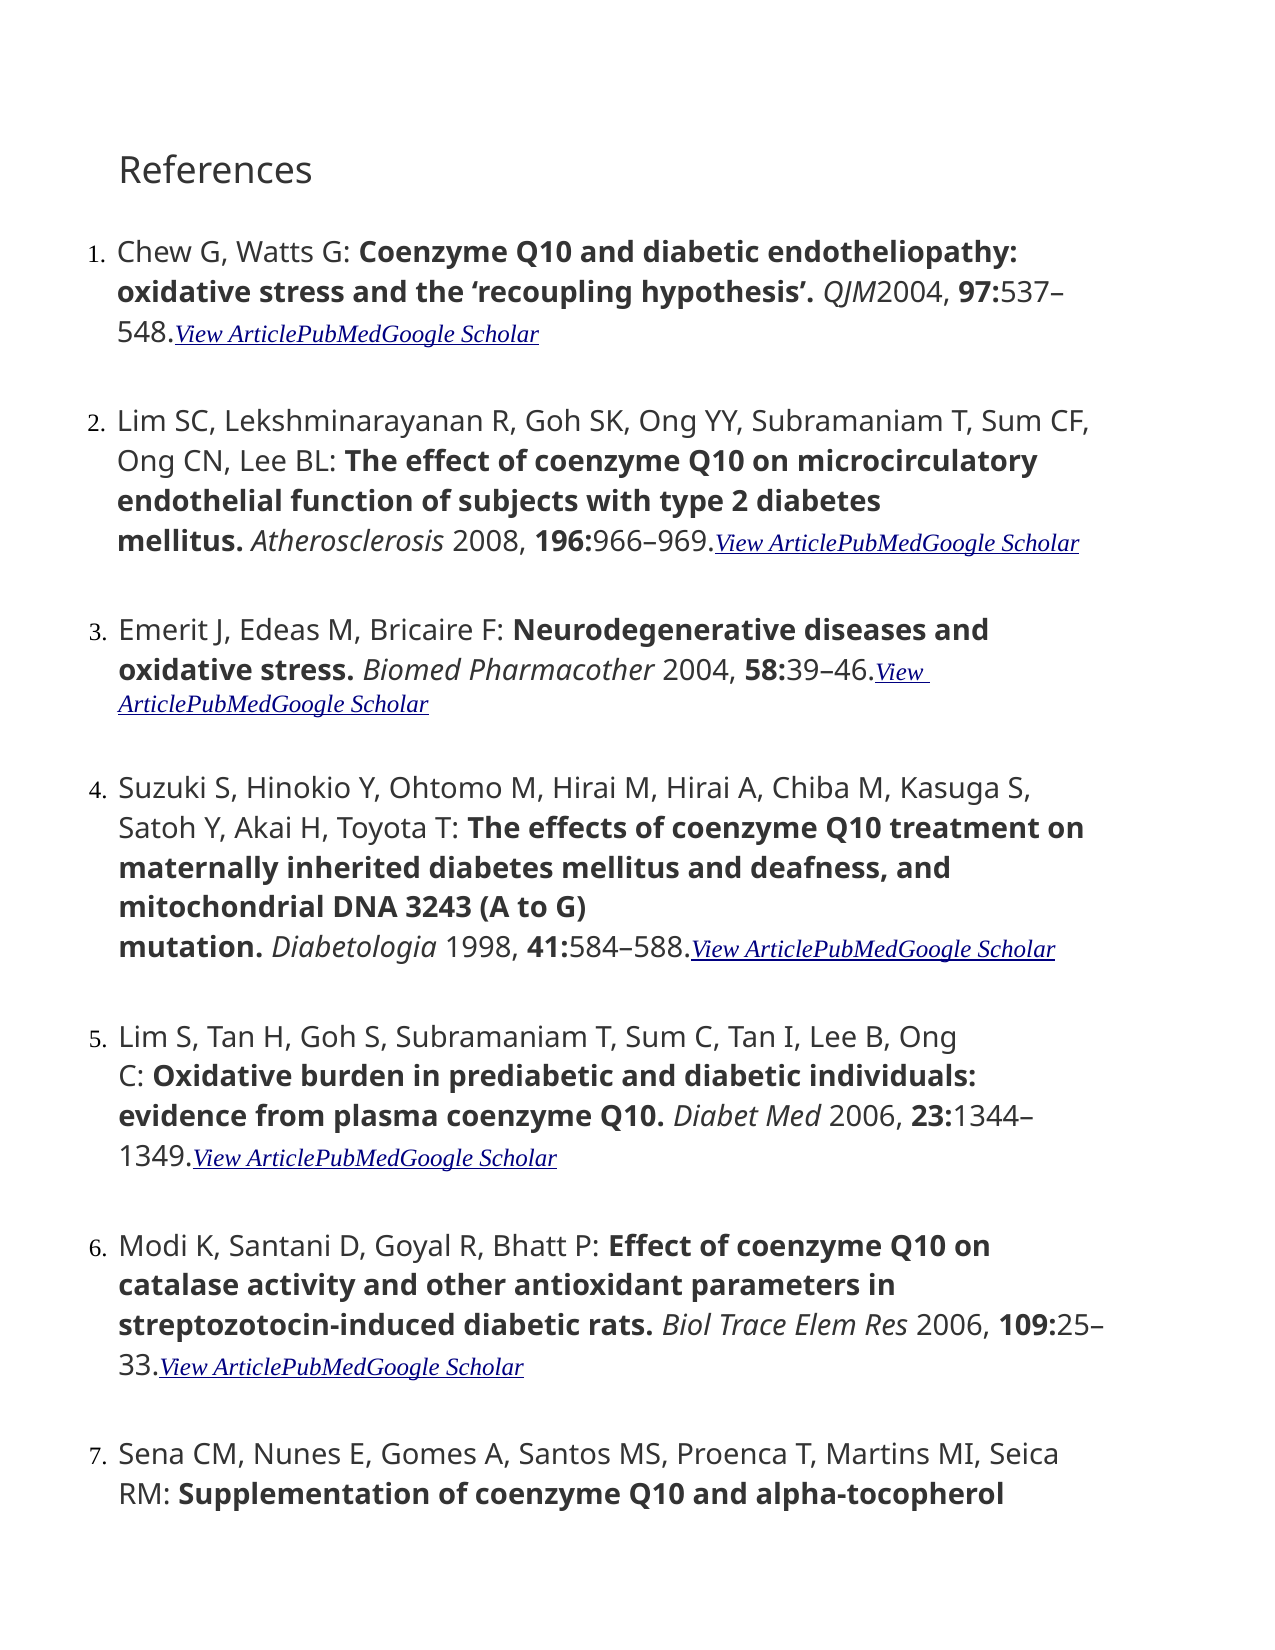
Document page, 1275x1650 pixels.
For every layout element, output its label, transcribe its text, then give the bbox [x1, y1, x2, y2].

list Emerit J, Edeas M, Bricaire F: Neurodegenerative diseases and oxidative stress. Biomed Pharmacother 2004, 58:39–46.View ArticlePubMedGoogle Scholar [118, 609, 1107, 718]
list Sena CM, Nunes E, Gomes A, Santos MS, Proenca T, Martins MI, Seica RM: Supplementation of coenzyme Q10 and alpha-tocopherol [118, 1433, 1107, 1513]
list Lim S, Tan H, Goh S, Subramaniam T, Sum C, Tan I, Lee B, Ong C: Oxidative burden in prediabetic and diabetic individuals: evidence from plasma coenzyme Q10. Diabet Med 2006, 23:1344–1349.View ArticlePubMedGoogle Scholar [118, 1016, 1107, 1175]
list Modi K, Santani D, Goyal R, Bhatt P: Effect of coenzyme Q10 on catalase activity and other antioxidant parameters in streptozotocin-induced diabetic rats. Biol Trace Elem Res 2006, 109:25–33.View ArticlePubMedGoogle Scholar [118, 1225, 1107, 1383]
list Suzuki S, Hinokio Y, Ohtomo M, Hirai M, Hirai A, Chiba M, Kasuga S, Satoh Y, Akai H, Toyota T: The effects of coenzyme Q10 treatment on maternally inherited diabetes mellitus and deafness, and mitochondrial DNA 3243 (A to G) mutation. Diabetologia 1998, 41:584–588.View ArticlePubMedGoogle Scholar [118, 768, 1107, 966]
subtitle References [118, 143, 1157, 194]
list Lim SC, Lekshminarayanan R, Goh SK, Ong YY, Subramaniam T, Sum CF, Ong CN, Lee BL: The effect of coenzyme Q10 on microcirculatory endothelial function of subjects with type 2 diabetes mellitus. Atherosclerosis 2008, 196:966–969.View ArticlePubMedGoogle Scholar [117, 401, 1107, 559]
list Chew G, Watts G: Coenzyme Q10 and diabetic endotheliopathy: oxidative stress and the ‘recoupling hypothesis’. QJM2004, 97:537–548.View ArticlePubMedGoogle Scholar [117, 232, 1107, 351]
